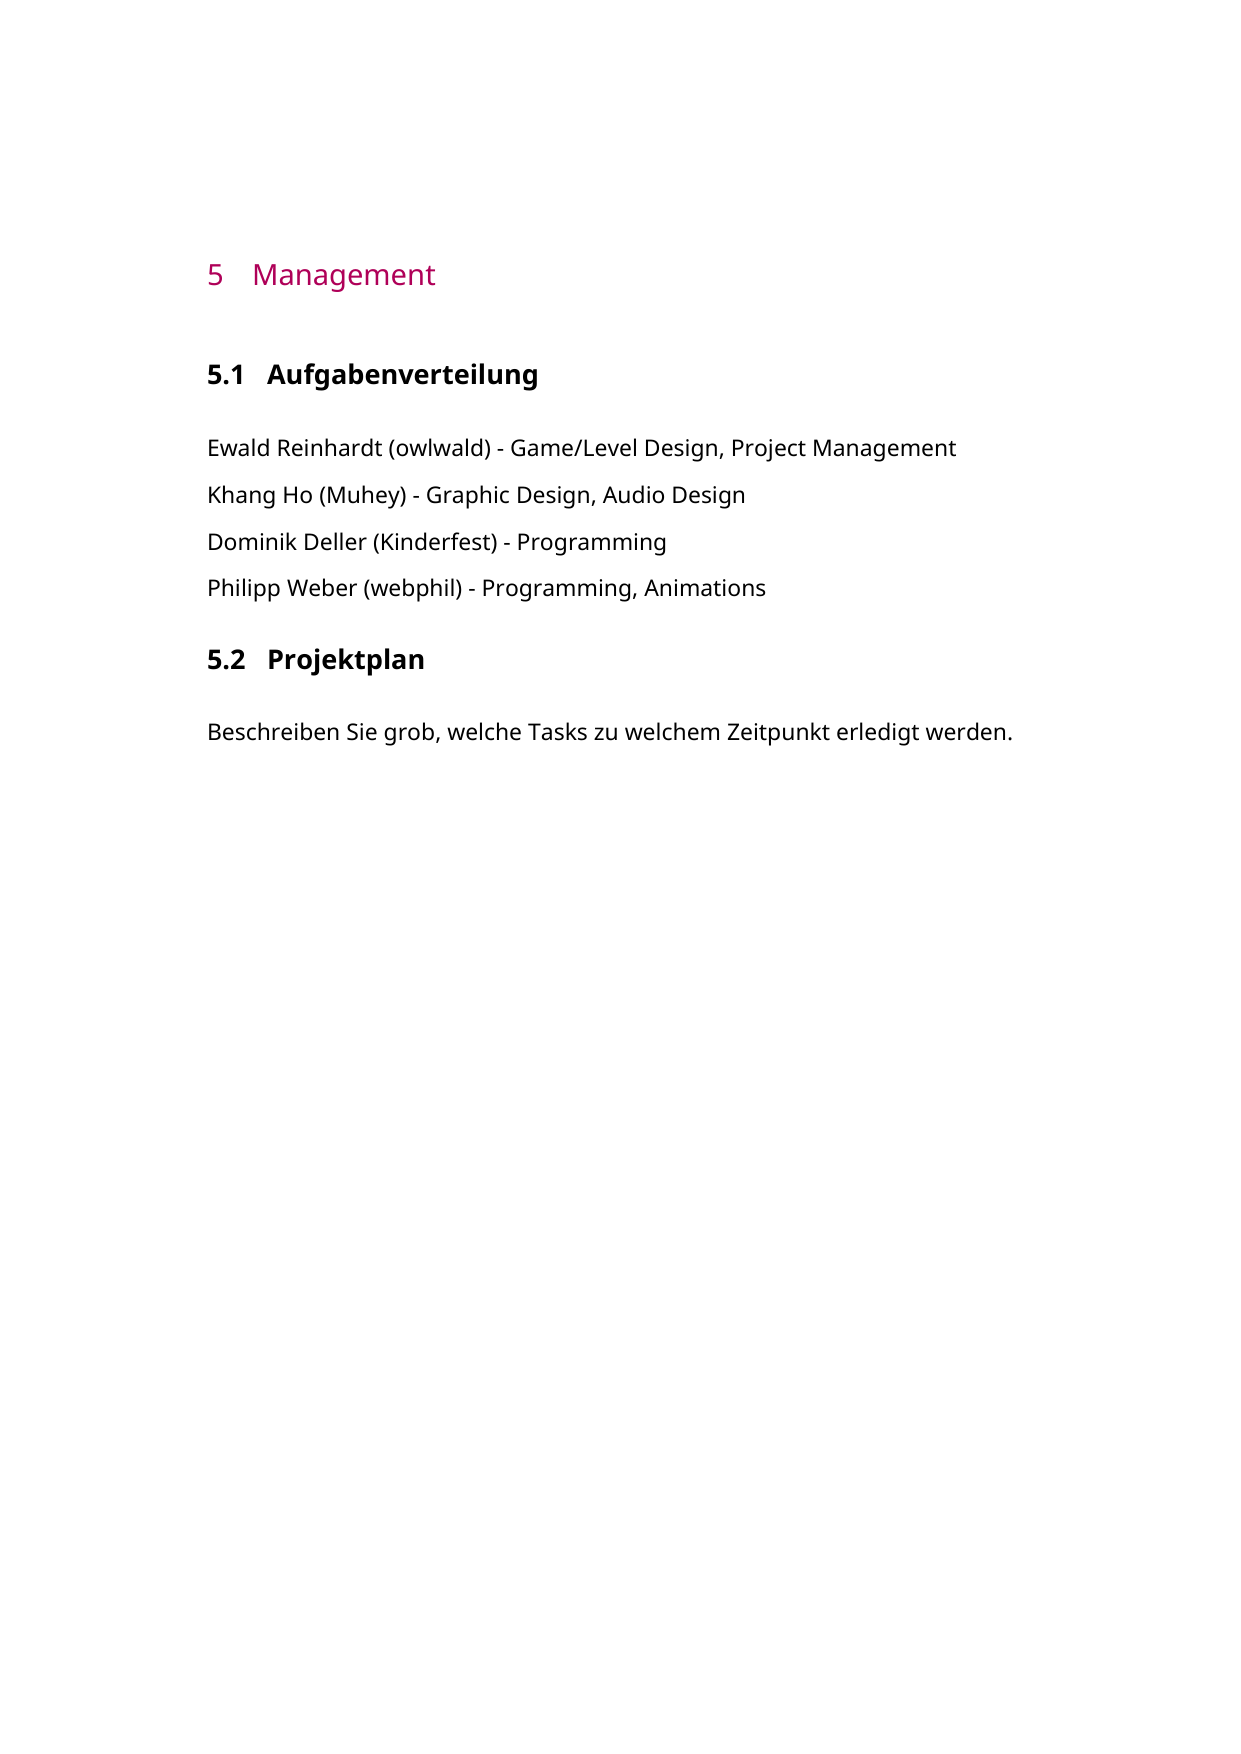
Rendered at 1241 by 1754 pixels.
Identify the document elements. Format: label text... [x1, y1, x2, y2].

text Ewald Reinhardt (owlwald) - Game/Level Design, Project Management [207, 432, 1092, 463]
text Philipp Weber (webphil) - Programming, Animations [207, 572, 1092, 604]
subtitle Projektplan [207, 640, 1092, 677]
text Dominik Deller (Kinderfest) - Programming [207, 526, 1092, 557]
text Khang Ho (Muhey) - Graphic Design, Audio Design [207, 479, 1092, 510]
subtitle Aufgabenverteilung [207, 356, 1092, 392]
text Beschreiben Sie grob, welche Tasks zu welchem Zeitpunkt erledigt werden. [207, 716, 1092, 747]
subtitle Management [207, 254, 1092, 294]
